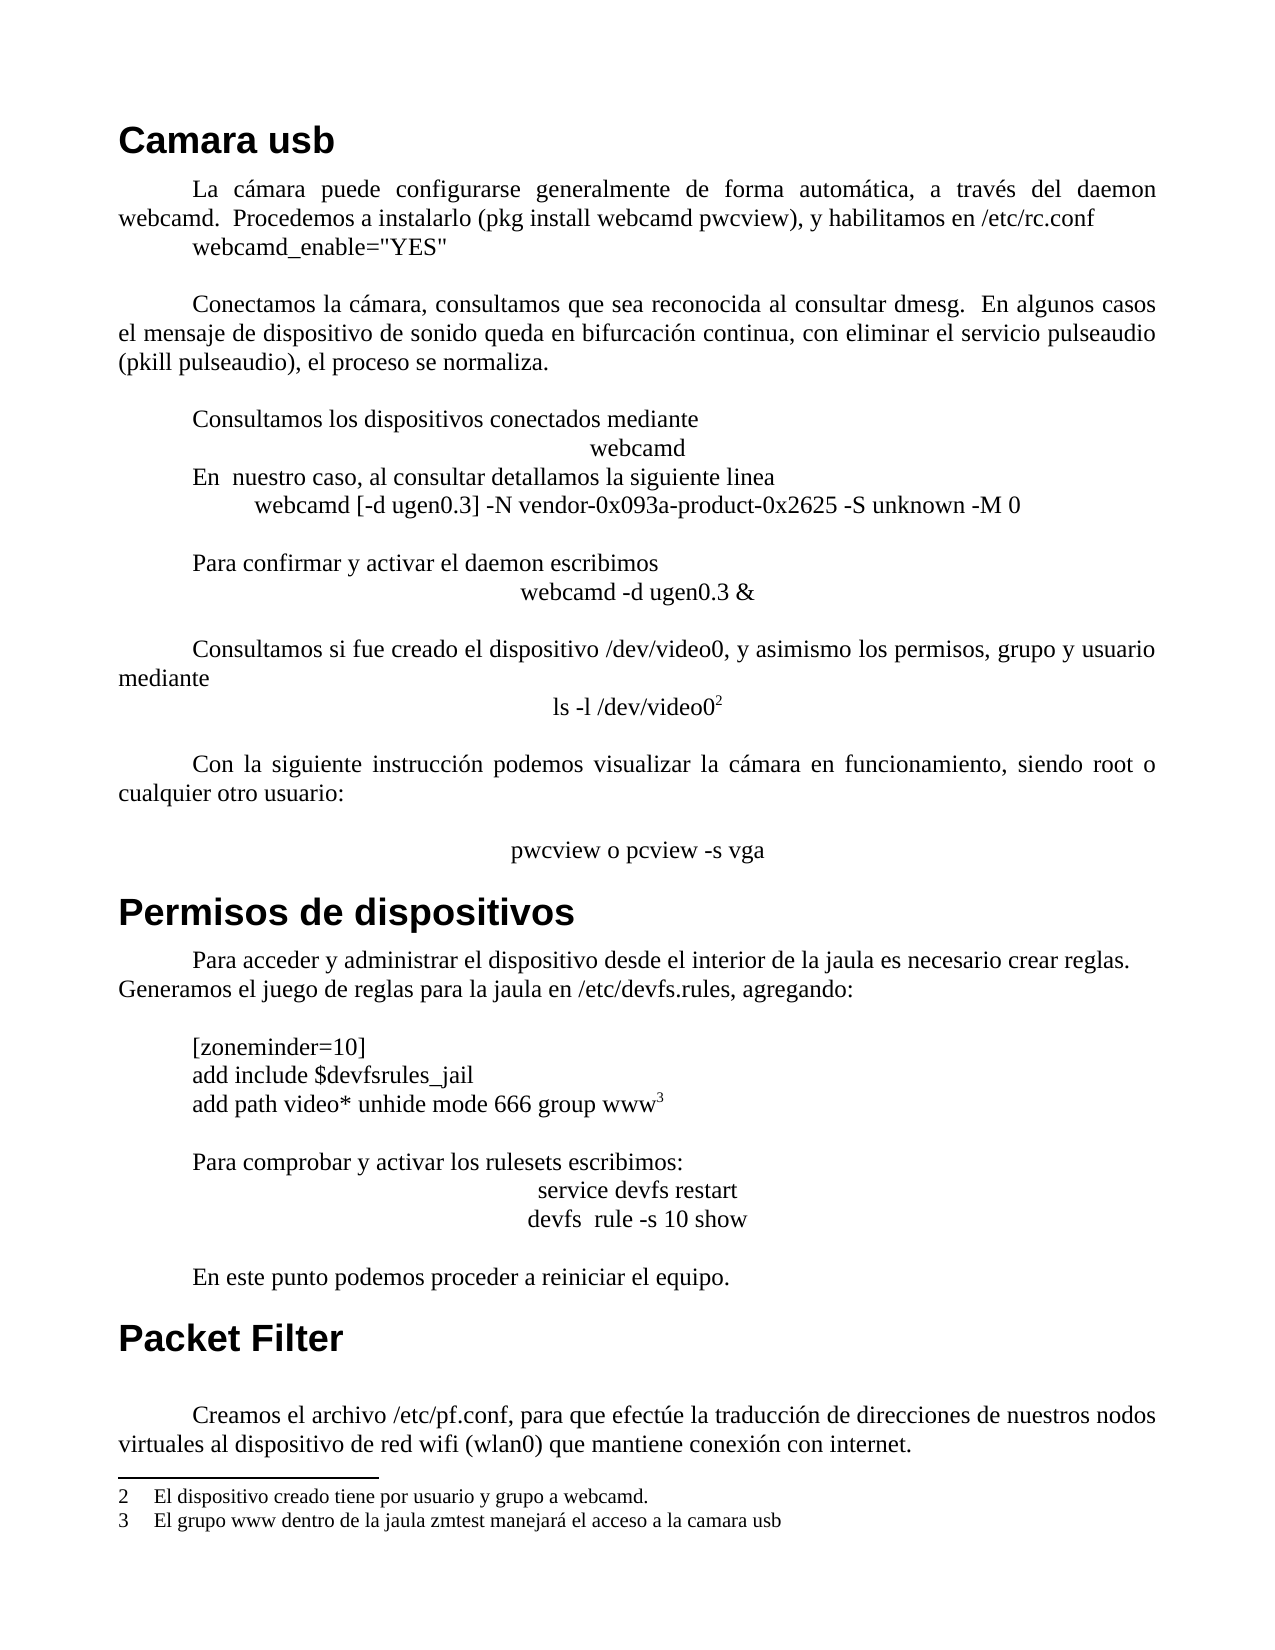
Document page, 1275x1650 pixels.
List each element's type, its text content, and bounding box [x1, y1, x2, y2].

text devfs rule -s 10 show [118, 1204, 1157, 1233]
text Con la siguiente instrucción podemos visualizar la cámara en funcionamiento, siendo root o cualquier otro usuario: [118, 749, 1157, 807]
text El grupo www dentro de la jaula zmtest manejará el acceso a la camara usb [118, 1508, 1157, 1532]
text Para acceder y administrar el dispositivo desde el interior de la jaula es necesario crear reglas. Generamos el juego de reglas para la jaula en /etc/devfs.rules, agregando: [118, 945, 1157, 1003]
subtitle Camara usb [118, 118, 1157, 162]
text El dispositivo creado tiene por usuario y grupo a webcamd. [118, 1484, 1157, 1508]
text webcamd [118, 433, 1157, 462]
text En este punto podemos proceder a reiniciar el equipo. [118, 1262, 1157, 1290]
subtitle Packet Filter [118, 1315, 1157, 1359]
text [zoneminder=10] [118, 1032, 1157, 1060]
text service devfs restart [118, 1175, 1157, 1204]
text Para comprobar y activar los rulesets escribimos: [118, 1147, 1157, 1175]
text webcamd_enable="YES" [118, 232, 1157, 261]
text Para confirmar y activar el daemon escribimos [118, 548, 1157, 577]
text add include $devfsrules_jail [118, 1060, 1157, 1089]
text Consultamos si fue creado el dispositivo /dev/video0, y asimismo los permisos, grupo y usuario mediante [118, 634, 1157, 692]
text pwcview o pcview -s vga [118, 836, 1157, 864]
text La cámara puede configurarse generalmente de forma automática, a través del daemon webcamd. Procedemos a instalarlo (pkg install webcamd pwcview), y habilitamos en /etc/rc.conf [118, 174, 1157, 232]
subtitle Permisos de dispositivos [118, 889, 1157, 933]
text webcamd [-d ugen0.3] -N vendor-0x093a-product-0x2625 -S unknown -M 0 [118, 491, 1157, 519]
text ls -l /dev/video0 [118, 692, 1157, 721]
text Consultamos los dispositivos conectados mediante [118, 404, 1157, 433]
text Creamos el archivo /etc/pf.conf, para que efectúe la traducción de direcciones de nuestros nodos virtuales al dispositivo de red wifi (wlan0) que mantiene conexión con internet. [118, 1400, 1157, 1458]
text Conectamos la cámara, consultamos que sea reconocida al consultar dmesg. En algunos casos el mensaje de dispositivo de sonido queda en bifurcación continua, con eliminar el servicio pulseaudio (pkill pulseaudio), el proceso se normaliza. [118, 289, 1157, 376]
text webcamd -d ugen0.3 & [118, 577, 1157, 606]
text En nuestro caso, al consultar detallamos la siguiente linea [118, 462, 1157, 491]
text add path video* unhide mode 666 group www [118, 1089, 1157, 1118]
